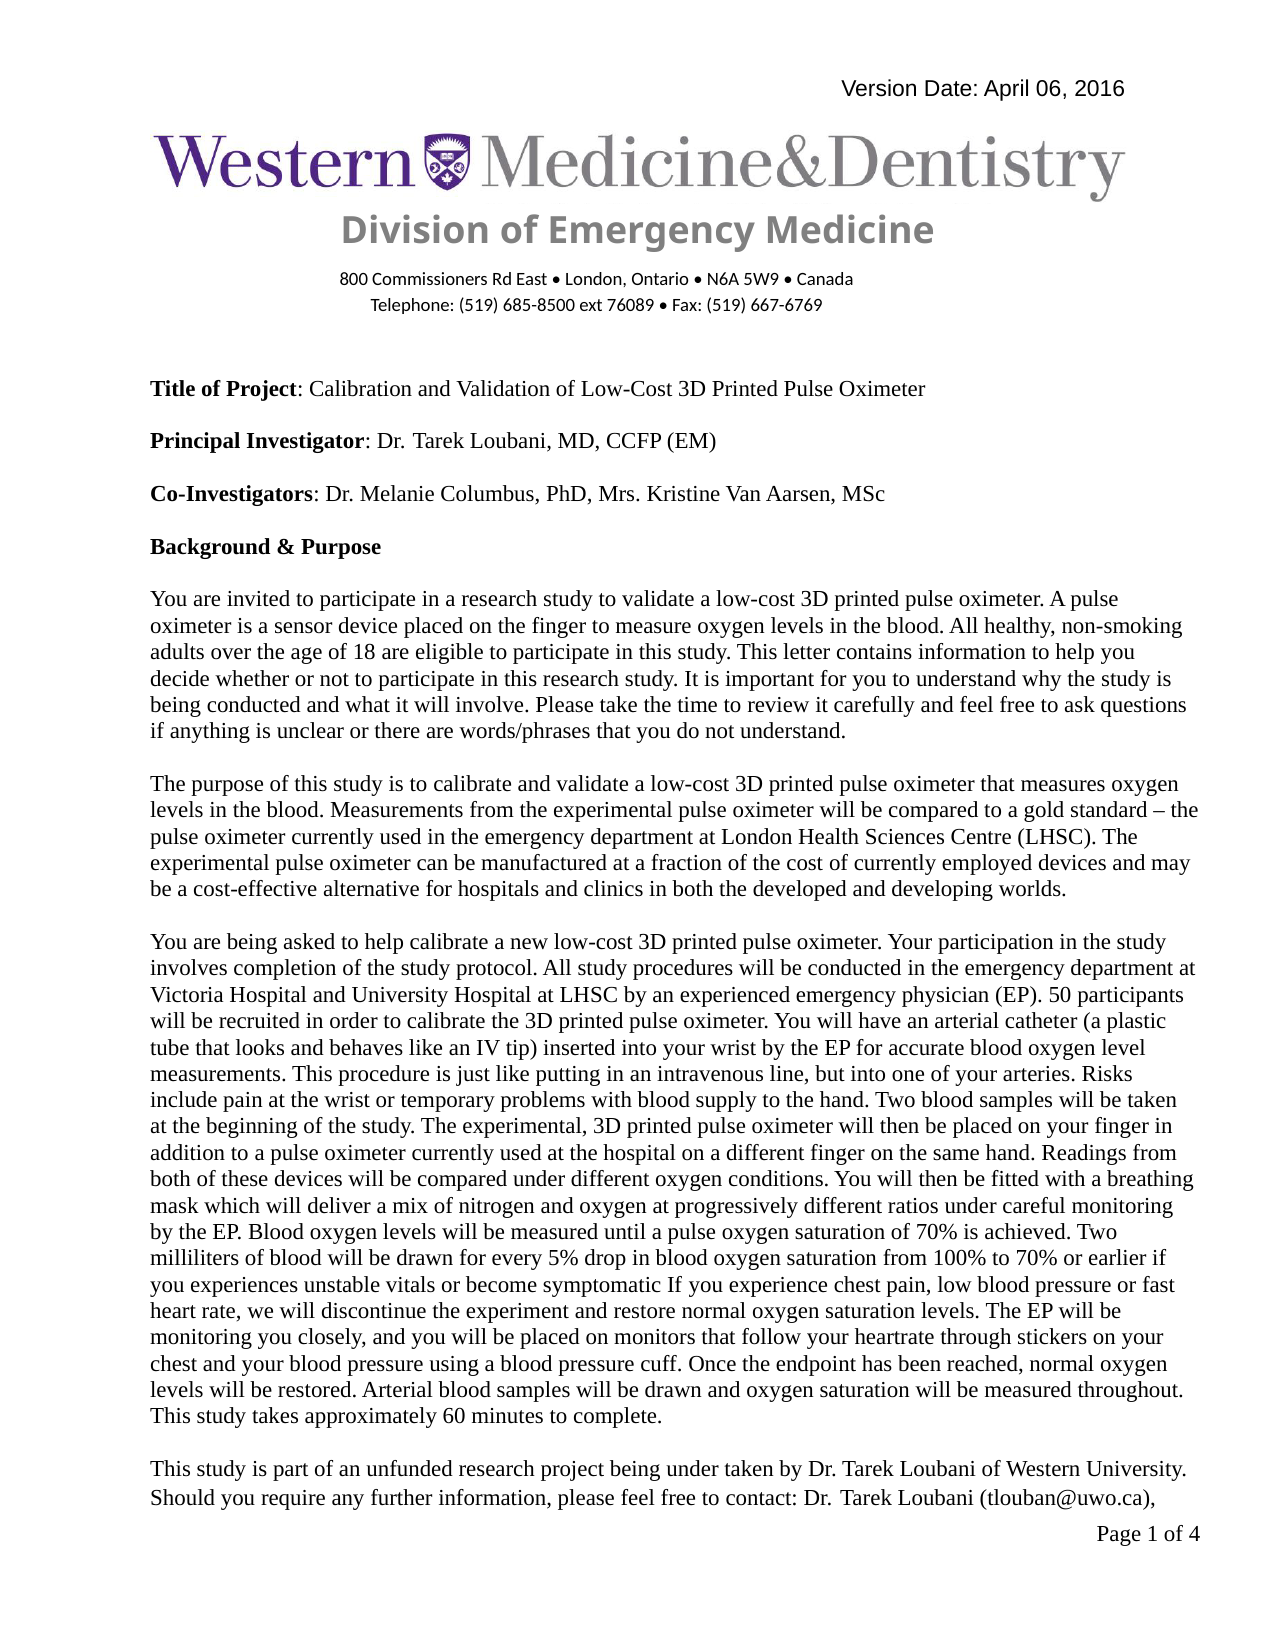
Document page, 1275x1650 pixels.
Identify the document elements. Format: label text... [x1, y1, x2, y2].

text Co-Investigators: Dr. Melanie Columbus, PhD, Mrs. Kristine Van Aarsen, MSc [150, 480, 1200, 506]
text Background & Purpose [150, 533, 1200, 559]
text Division of Emergency Medicine [150, 204, 1125, 254]
text You are being asked to help calibrate a new low-cost 3D printed pulse oximeter. Your participation in the study involves completion of the study protocol. All study procedures will be conducted in the emergency department at Victoria Hospital and University Hospital at LHSC by an experienced emergency physician (EP). 50 participants will be recruited in order to calibrate the 3D printed pulse oximeter. You will have an arterial catheter (a plastic tube that looks and behaves like an IV tip) inserted into your wrist by the EP for accurate blood oxygen level measurements. This procedure is just like putting in an intravenous line, but into one of your arteries. Risks include pain at the wrist or temporary problems with blood supply to the hand. Two blood samples will be taken at the beginning of the study. The experimental, 3D printed pulse oximeter will then be placed on your finger in addition to a pulse oximeter currently used at the hospital on a different finger on the same hand. Readings from both of these devices will be compared under different oxygen conditions. You will then be fitted with a breathing mask which will deliver a mix of nitrogen and oxygen at progressively different ratios under careful monitoring by the EP. Blood oxygen levels will be measured until a pulse oxygen saturation of 70% is achieved. Two milliliters of blood will be drawn for every 5% drop in blood oxygen saturation from 100% to 70% or earlier if you experiences unstable vitals or become symptomatic If you experience chest pain, low blood pressure or fast heart rate, we will discontinue the experiment and restore normal oxygen saturation levels. The EP will be monitoring you closely, and you will be placed on monitors that follow your heartrate through stickers on your chest and your blood pressure using a blood pressure cuff. Once the endpoint has been reached, normal oxygen levels will be restored. Arterial blood samples will be drawn and oxygen saturation will be measured throughout. This study takes approximately 60 minutes to complete. [150, 928, 1200, 1429]
text You are invited to participate in a research study to validate a low-cost 3D printed pulse oximeter. A pulse oximeter is a sensor device placed on the finger to measure oxygen levels in the blood. All healthy, non-smoking adults over the age of 18 are eligible to participate in this study. This letter contains information to help you decide whether or not to participate in this research study. It is important for you to understand why the study is being conducted and what it will involve. Please take the time to review it carefully and feel free to ask questions if anything is unclear or there are words/phrases that you do not understand. [150, 586, 1200, 744]
text Title of Project: Calibration and Validation of Low-Cost 3D Printed Pulse Oximeter [150, 375, 1200, 401]
text This study is part of an unfunded research project being under taken by Dr. Tarek Loubani of Western University. Should you require any further information, please feel free to contact: Dr. Tarek Loubani (tlouban@uwo.ca), [150, 1455, 1200, 1510]
text The purpose of this study is to calibrate and validate a low-cost 3D printed pulse oximeter that measures oxygen levels in the blood. Measurements from the experimental pulse oximeter will be compared to a gold standard – the pulse oximeter currently used in the emergency department at London Health Sciences Centre (LHSC). The experimental pulse oximeter can be manufactured at a fraction of the cost of currently employed devices and may be a cost-effective alternative for hospitals and clinics in both the developed and developing worlds. [150, 770, 1200, 902]
text Principal Investigator: Dr. Tarek Loubani, MD, CCFP (EM) [150, 427, 1200, 454]
